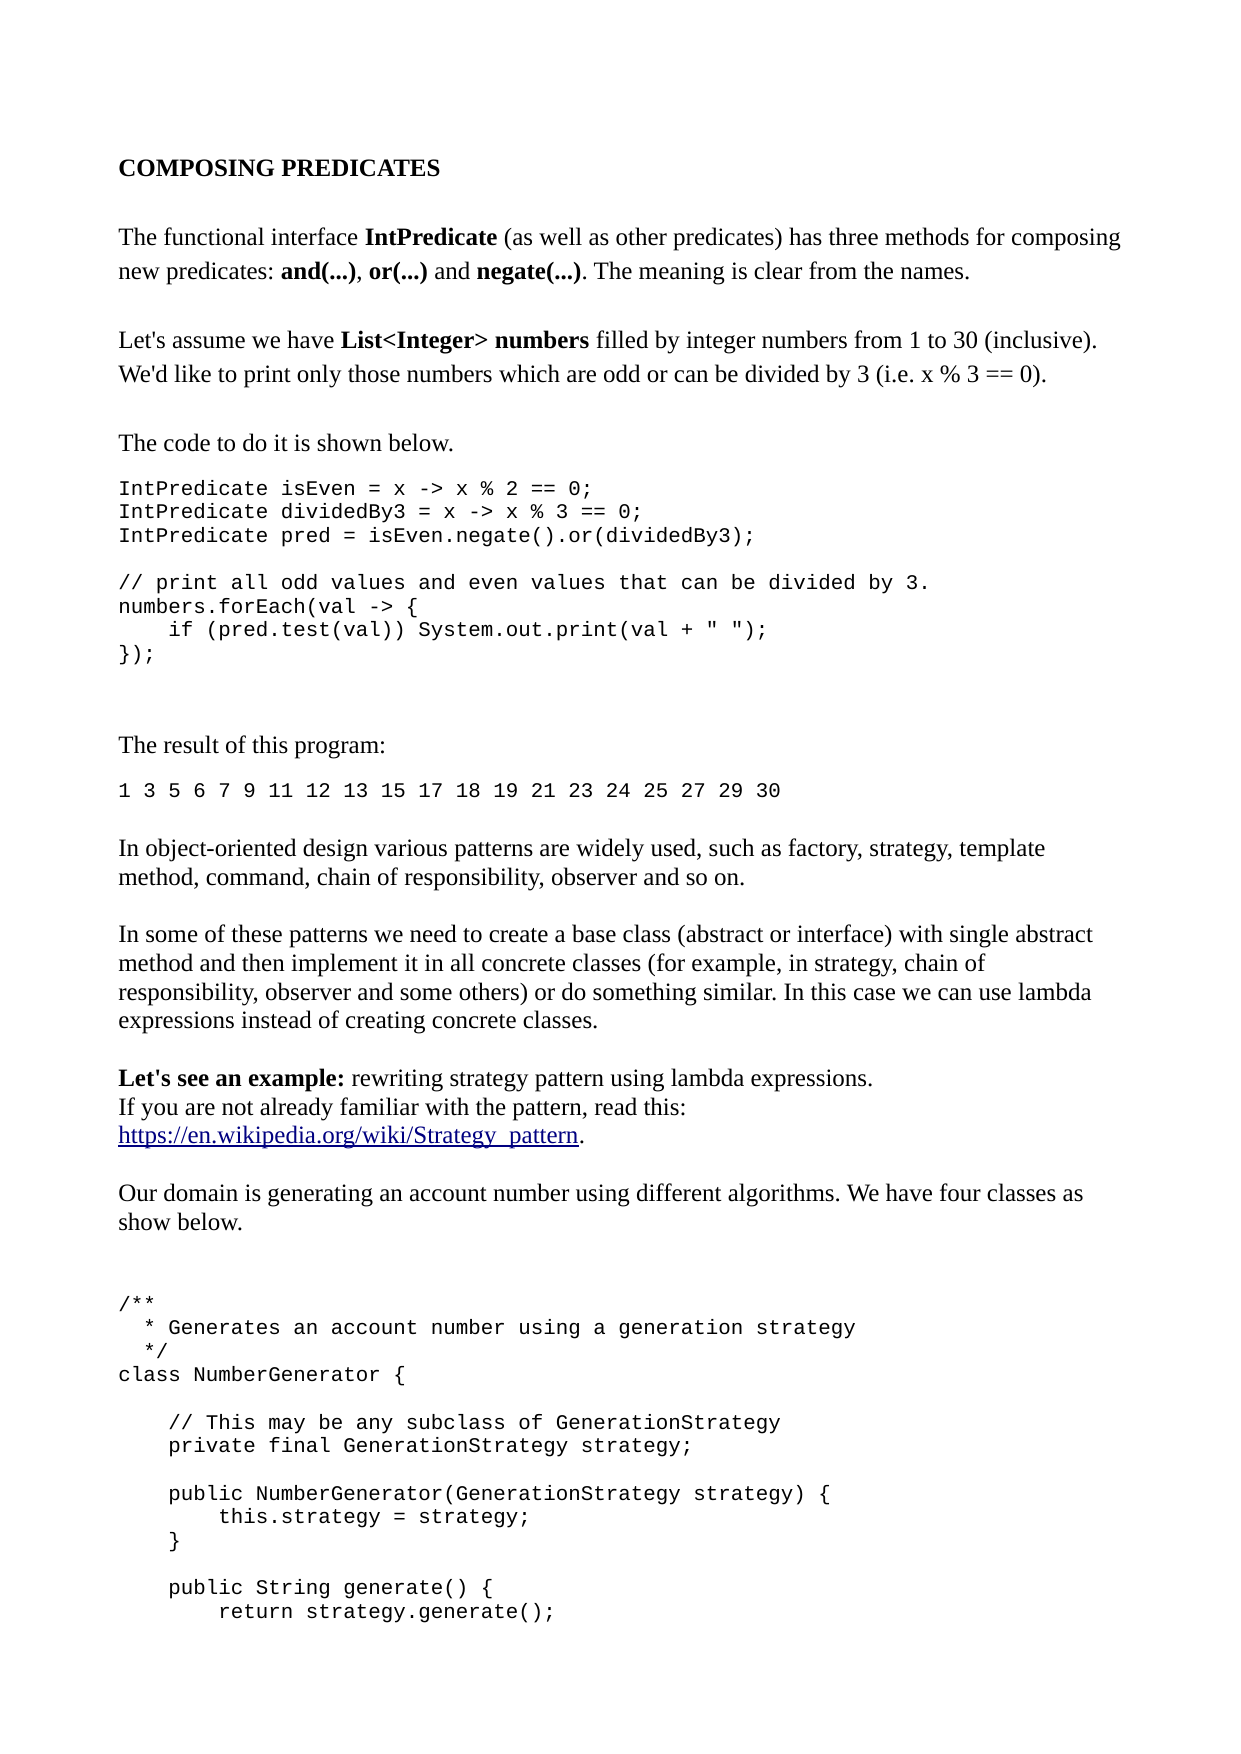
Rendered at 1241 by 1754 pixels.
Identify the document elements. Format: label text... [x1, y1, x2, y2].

text private final GenerationStrategy strategy; [118, 1435, 1122, 1459]
text */ [118, 1341, 1122, 1364]
text /** [118, 1293, 1122, 1317]
text The functional interface IntPredicate (as well as other predicates) has three methods for composing new predicates: and(...), or(...) and negate(...). The meaning is clear from the names. [118, 222, 1122, 285]
text COMPOSING PREDICATES [118, 153, 1122, 181]
text this.strategy = strategy; [118, 1506, 1122, 1530]
text } [118, 1530, 1122, 1554]
text if (pred.test(val)) System.out.print(val + " "); [118, 619, 1122, 643]
text If you are not already familiar with the pattern, read this: https://en.wikipedia.org/wiki/Strategy_pattern. [118, 1092, 1122, 1149]
text public String generate() { [118, 1577, 1122, 1601]
text numbers.forEach(val -> { [118, 596, 1122, 619]
text public NumberGenerator(GenerationStrategy strategy) { [118, 1483, 1122, 1506]
text * Generates an account number using a generation strategy [118, 1317, 1122, 1341]
text IntPredicate dividedBy3 = x -> x % 3 == 0; [118, 501, 1122, 525]
text IntPredicate isEven = x -> x % 2 == 0; [118, 477, 1122, 501]
text // This may be any subclass of GenerationStrategy [118, 1412, 1122, 1435]
text The code to do it is shown below. [118, 394, 1122, 457]
text Let's see an example: rewriting strategy pattern using lambda expressions. [118, 1063, 1122, 1092]
text We'd like to print only those numbers which are odd or can be divided by 3 (i.e. x % 3 == 0). [118, 359, 1122, 388]
text }); [118, 643, 1122, 667]
text The result of this program: [118, 731, 1122, 759]
text class NumberGenerator { [118, 1364, 1122, 1388]
text Our domain is generating an account number using different algorithms. We have four classes as show below. [118, 1178, 1122, 1235]
text In some of these patterns we need to create a base class (abstract or interface) with single abstract method and then implement it in all concrete classes (for example, in strategy, chain of responsibility, observer and some others) or do something similar. In this case we can use lambda expressions instead of creating concrete classes. [118, 919, 1122, 1034]
text In object-oriented design various patterns are widely used, such as factory, strategy, template method, command, chain of responsibility, observer and so on. [118, 833, 1122, 890]
text return strategy.generate(); [118, 1601, 1122, 1624]
text IntPredicate pred = isEven.negate().or(dividedBy3); [118, 525, 1122, 548]
text 1 3 5 6 7 9 11 12 13 15 17 18 19 21 23 24 25 27 29 30 [118, 780, 1122, 803]
text Let's assume we have List<Integer> numbers filled by integer numbers from 1 to 30 (inclusive). [118, 325, 1122, 354]
text // print all odd values and even values that can be divided by 3. [118, 572, 1122, 596]
